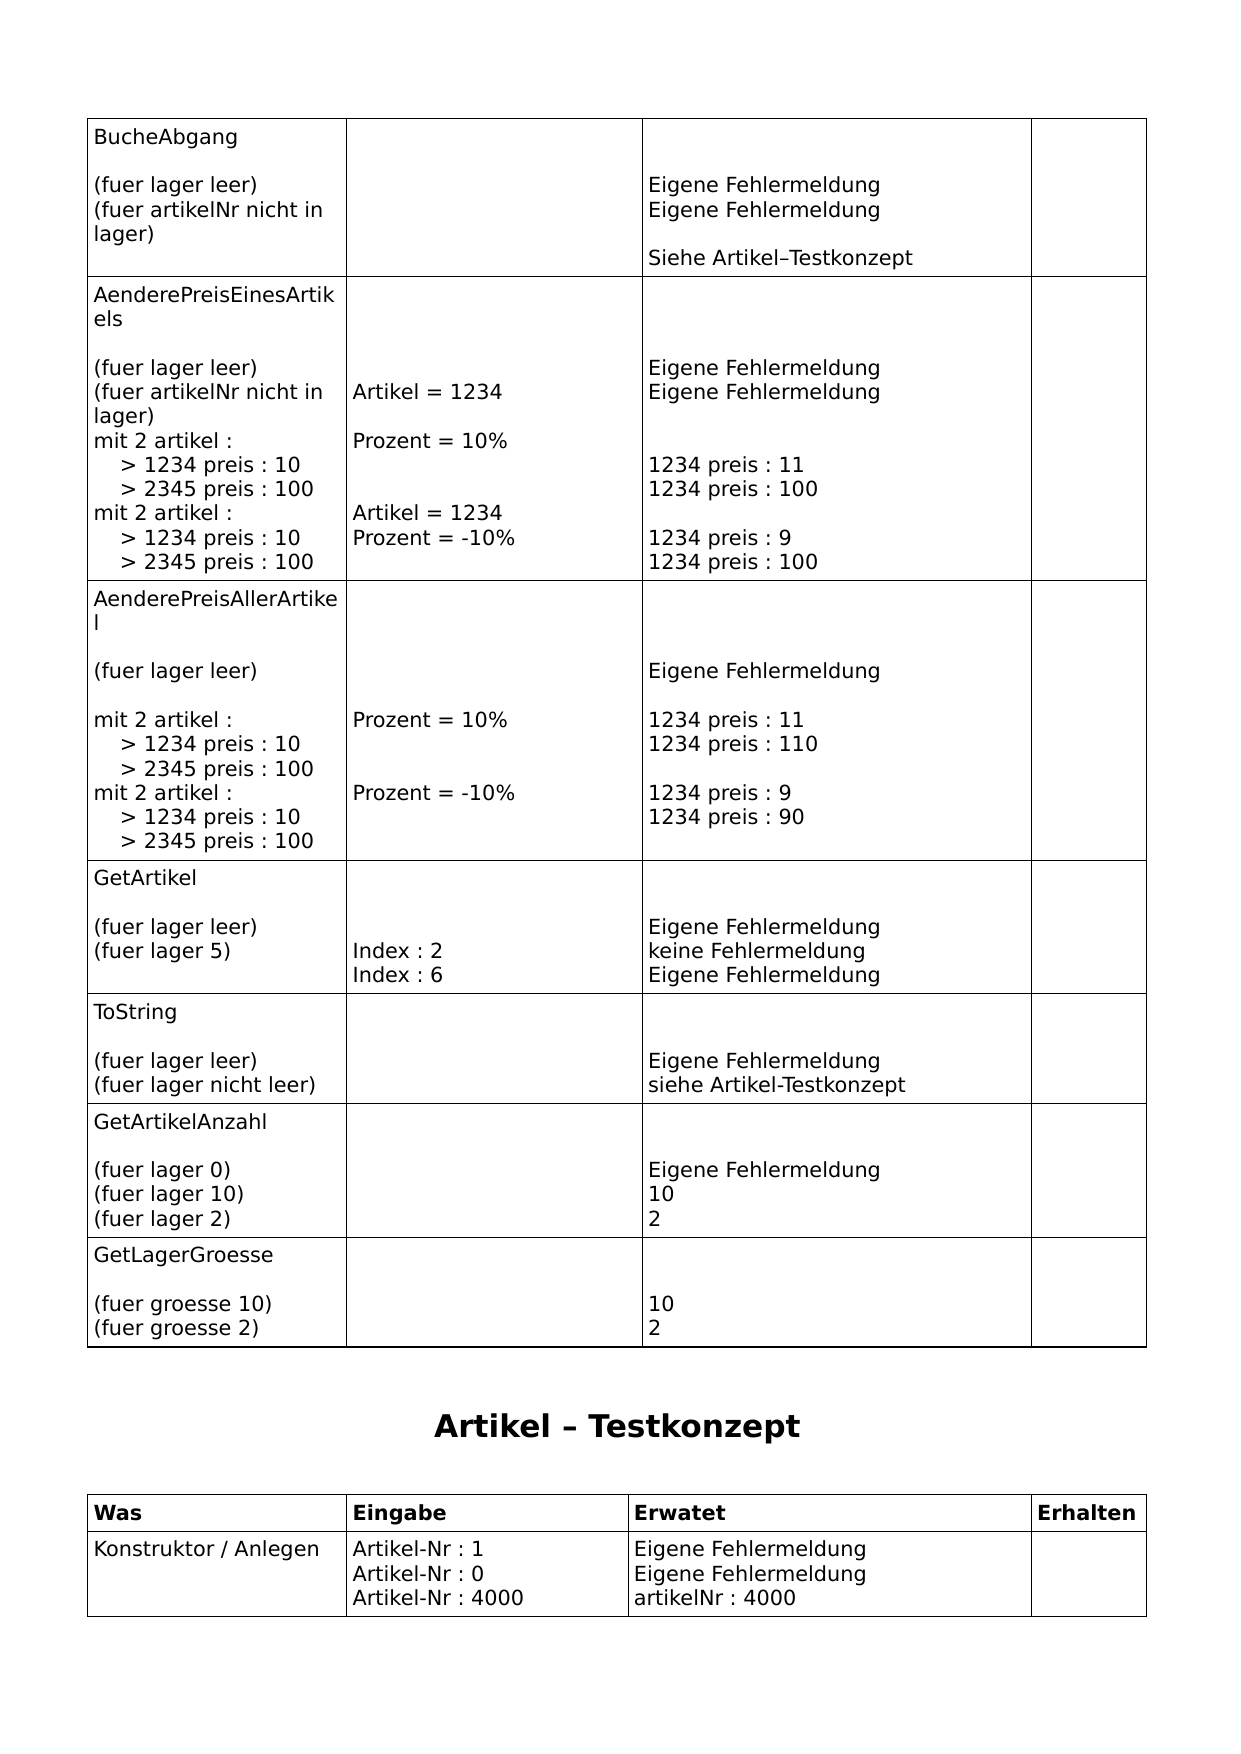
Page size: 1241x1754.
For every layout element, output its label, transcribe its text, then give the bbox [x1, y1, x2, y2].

table_cell AenderePreisEinesArtikels (fuer lager leer) (fuer artikelNr nicht in lager) mit 2 artikel : > 1234 preis : 10 > 2345 preis : 100 mit 2 artikel : > 1234 preis : 10 > 2345 preis : 100 [88, 277, 346, 580]
table_cell [1032, 994, 1146, 1103]
table_cell Eigene Fehlermeldung Eigene Fehlermeldung artikelNr : 4000 [629, 1532, 1031, 1616]
table_cell AenderePreisAllerArtikel (fuer lager leer) mit 2 artikel : > 1234 preis : 10 > 2345 preis : 100 mit 2 artikel : > 1234 preis : 10 > 2345 preis : 100 [88, 581, 346, 859]
table_cell Eigene Fehlermeldung 10 2 [643, 1104, 1031, 1237]
table_cell Index : 2 Index : 6 [347, 861, 642, 993]
table_cell [1032, 1238, 1146, 1346]
table_cell [347, 1104, 642, 1237]
table_cell [347, 119, 642, 276]
table_cell [1032, 1532, 1146, 1616]
table_cell [347, 994, 642, 1103]
table_cell BucheAbgang (fuer lager leer) (fuer artikelNr nicht in lager) [88, 119, 346, 276]
table_cell [347, 1238, 642, 1346]
table_cell Prozent = 10% Prozent = -10% [347, 581, 642, 859]
table_cell [1032, 119, 1146, 276]
table_cell Eigene Fehlermeldung Eigene Fehlermeldung 1234 preis : 11 1234 preis : 100 1234 preis : 9 1234 preis : 100 [643, 277, 1031, 580]
table_cell GetArtikelAnzahl (fuer lager 0) (fuer lager 10) (fuer lager 2) [88, 1104, 346, 1237]
table_cell GetLagerGroesse (fuer groesse 10) (fuer groesse 2) [88, 1238, 346, 1346]
table_header Was [88, 1495, 346, 1531]
table_cell Artikel-Nr : 1 Artikel-Nr : 0 Artikel-Nr : 4000 [347, 1532, 628, 1616]
table_cell ToString (fuer lager leer) (fuer lager nicht leer) [88, 994, 346, 1103]
table_header Erwatet [629, 1495, 1031, 1531]
table_cell [1032, 1104, 1146, 1237]
table_cell [1032, 581, 1146, 859]
title Artikel – Testkonzept [87, 1409, 1147, 1445]
table_cell 10 2 [643, 1238, 1031, 1346]
table_cell Eigene Fehlermeldung siehe Artikel-Testkonzept [643, 994, 1031, 1103]
table_cell Eigene Fehlermeldung keine Fehlermeldung Eigene Fehlermeldung [643, 861, 1031, 993]
table_cell Konstruktor / Anlegen [88, 1532, 346, 1616]
table_cell Artikel = 1234 Prozent = 10% Artikel = 1234 Prozent = -10% [347, 277, 642, 580]
table_cell GetArtikel (fuer lager leer) (fuer lager 5) [88, 861, 346, 993]
table_cell Eigene Fehlermeldung 1234 preis : 11 1234 preis : 110 1234 preis : 9 1234 preis : 90 [643, 581, 1031, 859]
table_cell [1032, 861, 1146, 993]
table_header Erhalten [1032, 1495, 1146, 1531]
table_cell [1032, 277, 1146, 580]
table_header Eingabe [347, 1495, 628, 1531]
table_cell Eigene Fehlermeldung Eigene Fehlermeldung Siehe Artikel–Testkonzept [643, 119, 1031, 276]
